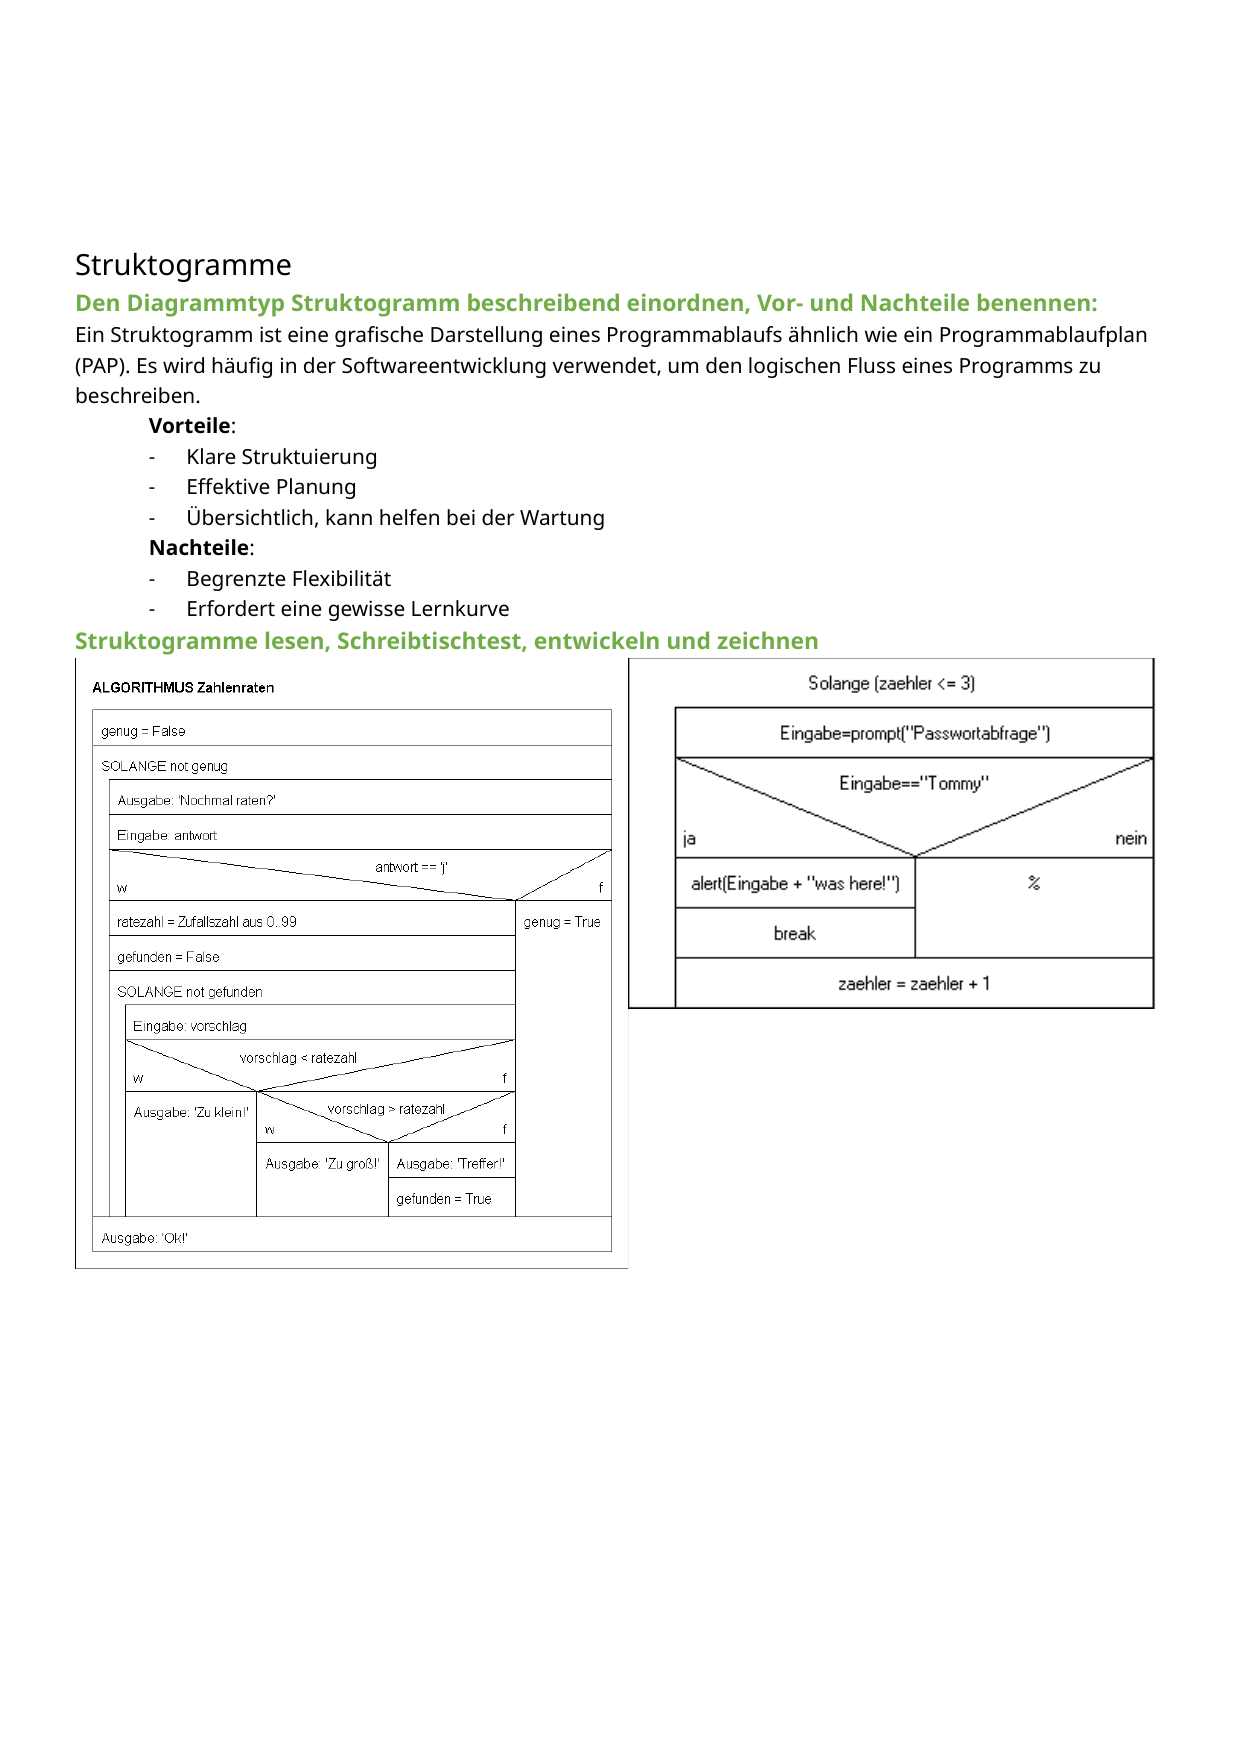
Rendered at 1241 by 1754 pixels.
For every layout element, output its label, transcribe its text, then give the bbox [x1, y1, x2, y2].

text Struktogramme [75, 244, 1165, 284]
list Begrenzte Flexibilität [149, 564, 1165, 592]
text Struktogramme lesen, Schreibtischtest, entwickeln und zeichnen [75, 624, 1165, 656]
text Nachteile: [149, 533, 1165, 562]
list Übersichtlich, kann helfen bei der Wartung [149, 503, 1165, 531]
text Ein Struktogramm ist eine grafische Darstellung eines Programmablaufs ähnlich wie ein Programmablaufplan (PAP). Es wird häufig in der Softwareentwicklung verwendet, um den logischen Fluss eines Programms zu beschreiben. [75, 320, 1165, 410]
text Den Diagrammtyp Struktogramm beschreibend einordnen, Vor- und Nachteile benennen: [75, 287, 1165, 318]
list Klare Struktuierung [149, 442, 1165, 471]
list Erfordert eine gewisse Lernkurve [149, 594, 1165, 623]
text Vorteile: [149, 412, 1165, 440]
list Effektive Planung [149, 472, 1165, 501]
